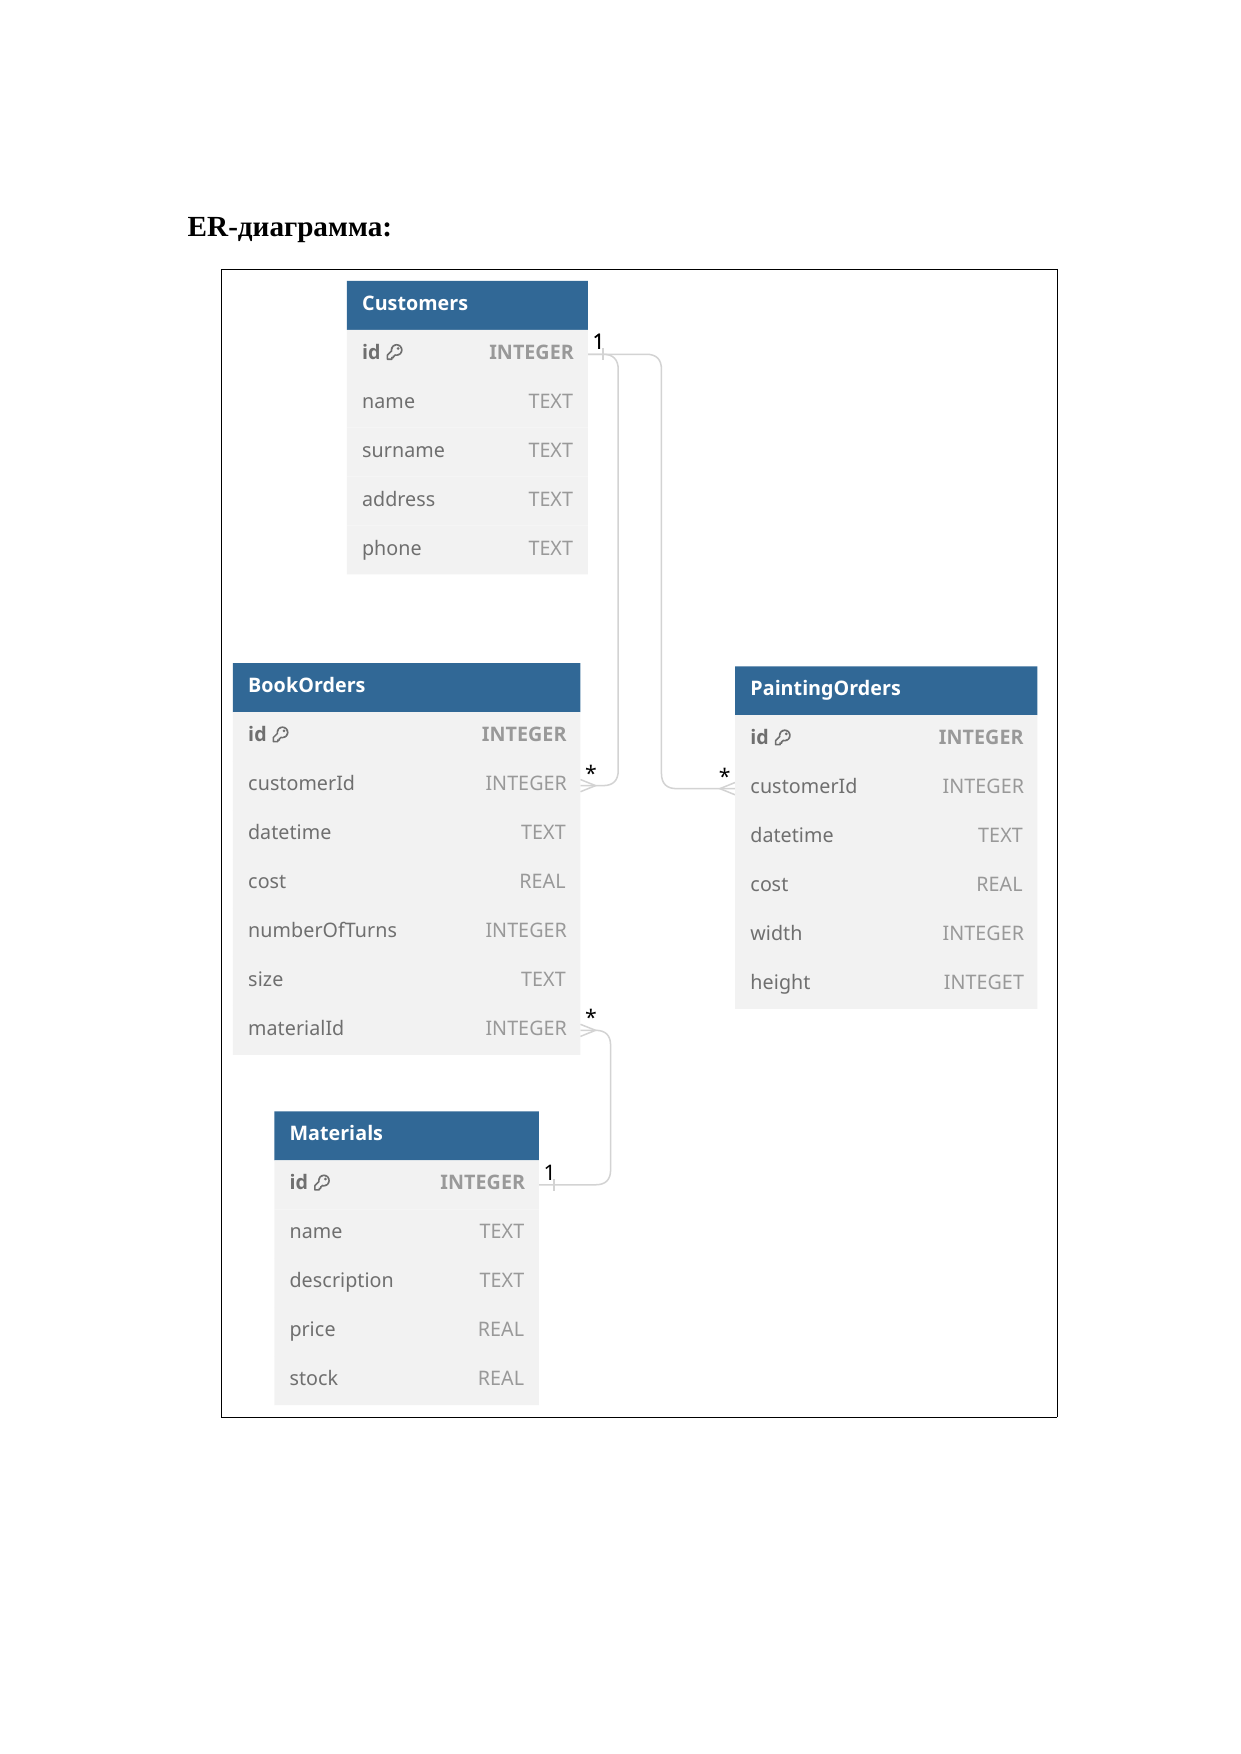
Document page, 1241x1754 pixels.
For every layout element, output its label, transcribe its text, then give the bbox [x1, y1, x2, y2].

text ER-диаграмма: [187, 209, 1090, 243]
